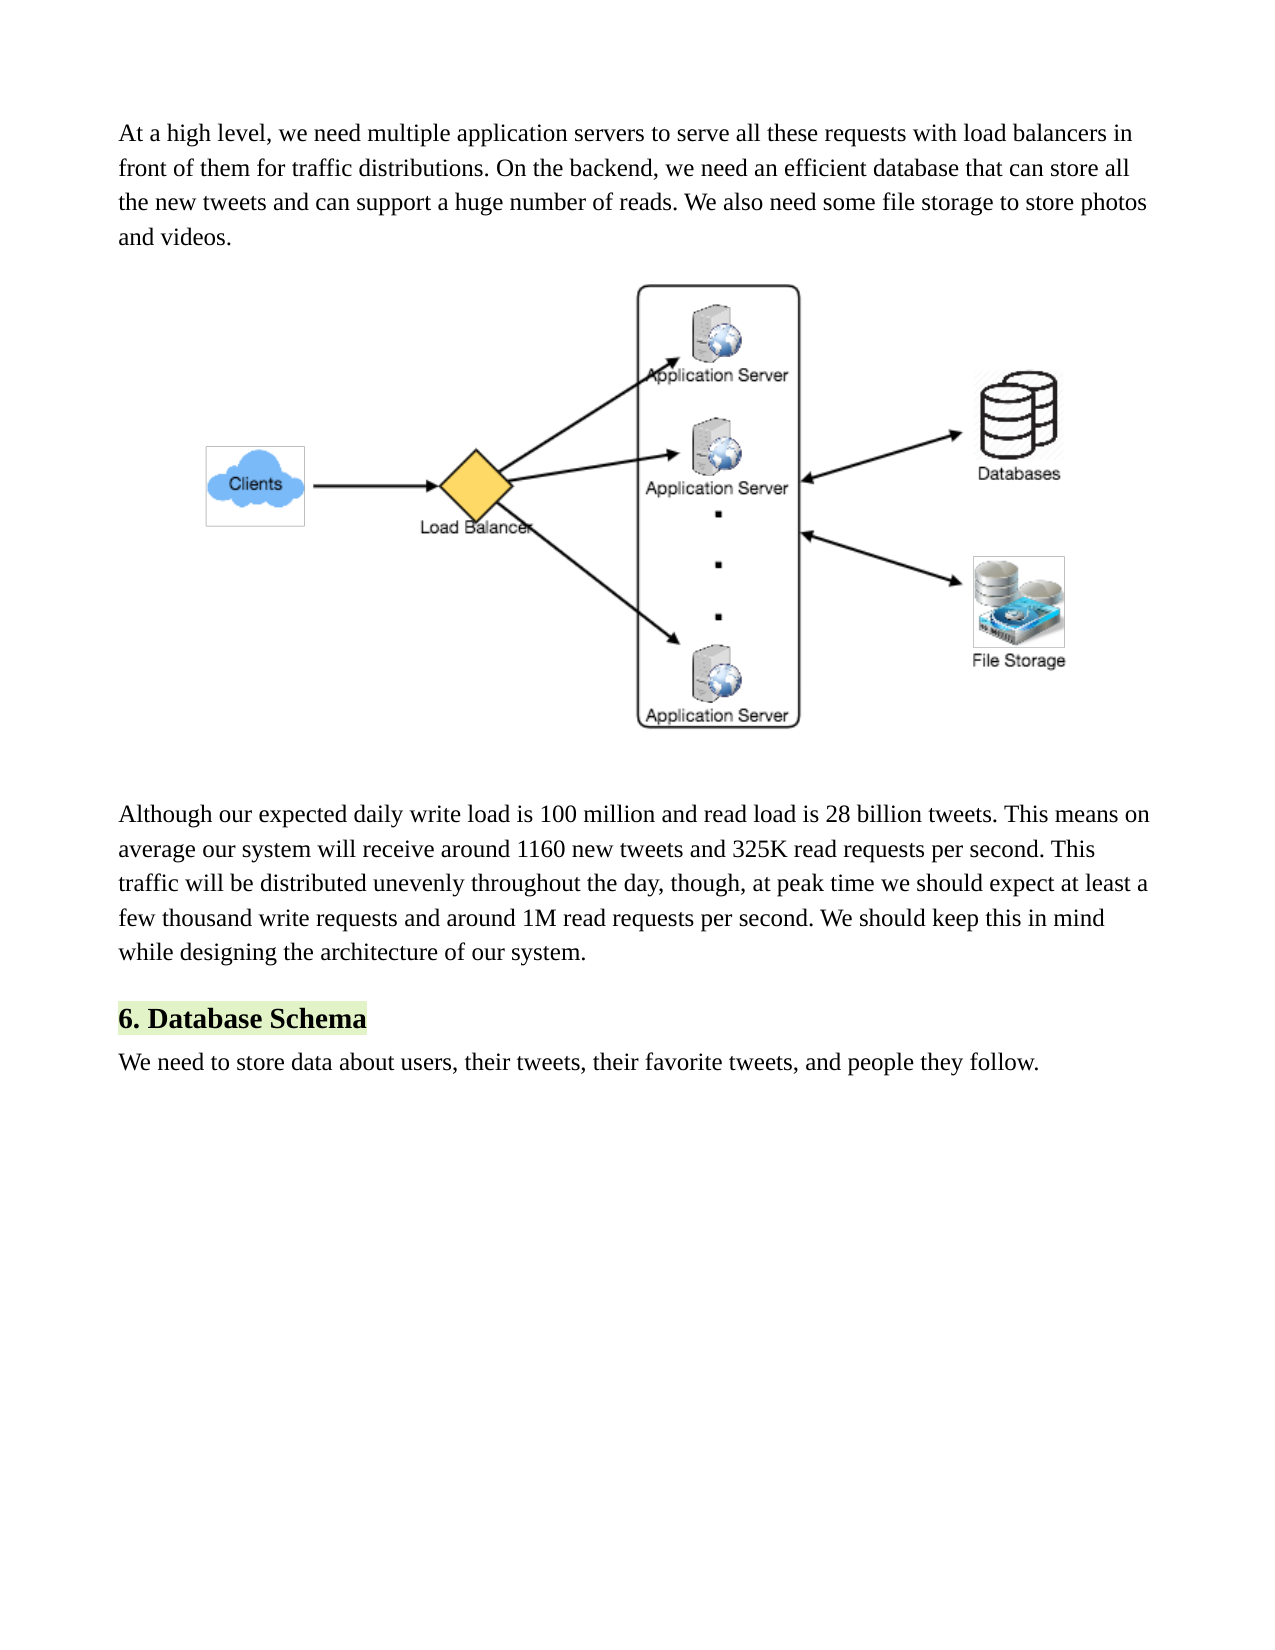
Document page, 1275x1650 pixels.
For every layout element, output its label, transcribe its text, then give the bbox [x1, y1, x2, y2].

text At a high level, we need multiple application servers to serve all these requests with load balancers in front of them for traffic distributions. On the backend, we need an efficient database that can store all the new tweets and can support a huge number of reads. We also need some file storage to store photos and videos. [118, 118, 1157, 250]
subtitle 6. Database Schema [118, 1001, 1157, 1035]
text Although our expected daily write load is 100 million and read load is 28 billion tweets. This means on average our system will receive around 1160 new tweets and 325K read requests per second. This traffic will be distributed unevenly throughout the day, though, at peak time we should expect at least a few thousand write requests and around 1M read requests per second. We should keep this in mind while designing the architecture of our system. [118, 799, 1157, 966]
text We need to store data about users, their tweets, their favorite tweets, and people they follow. [118, 1047, 1157, 1076]
picture [118, 270, 1275, 774]
